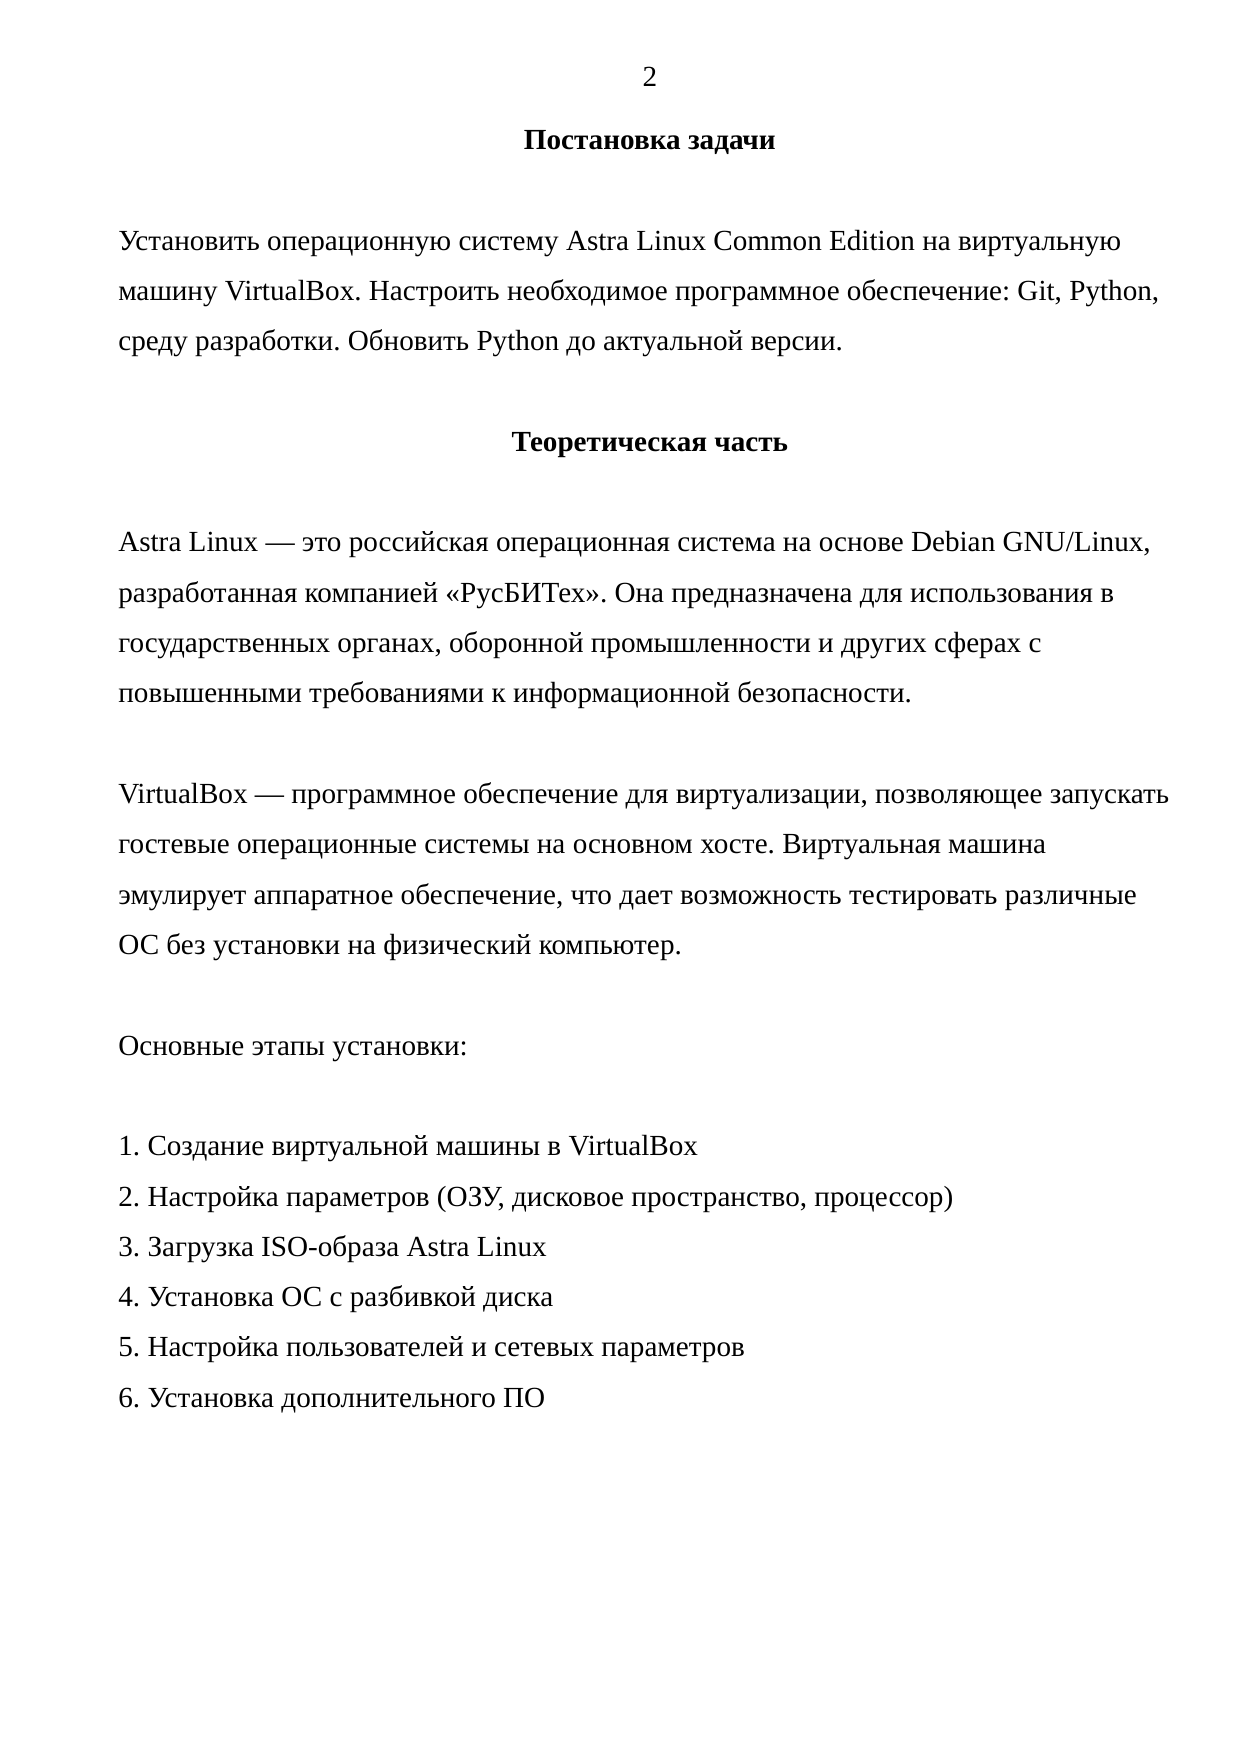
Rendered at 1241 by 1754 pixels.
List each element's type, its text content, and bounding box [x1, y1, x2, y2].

text Установить операционную систему Astra Linux Common Edition на виртуальную машину VirtualBox. Настроить необходимое программное обеспечение: Git, Python, среду разработки. Обновить Python до актуальной версии. [118, 223, 1181, 357]
text 6. Установка дополнительного ПО [118, 1380, 1181, 1413]
text Основные этапы установки: [118, 1028, 1181, 1061]
text Теоретическая часть [118, 424, 1181, 457]
text 3. Загрузка ISO-образа Astra Linux [118, 1229, 1181, 1262]
text 5. Настройка пользователей и сетевых параметров [118, 1329, 1181, 1363]
text Постановка задачи [118, 122, 1181, 156]
text 1. Создание виртуальной машины в VirtualBox [118, 1128, 1181, 1162]
text Astra Linux — это российская операционная система на основе Debian GNU/Linux, разработанная компанией «РусБИТех». Она предназначена для использования в государственных органах, оборонной промышленности и других сферах с повышенными требованиями к информационной безопасности. [118, 524, 1181, 709]
text VirtualBox — программное обеспечение для виртуализации, позволяющее запускать гостевые операционные системы на основном хосте. Виртуальная машина эмулирует аппаратное обеспечение, что дает возможность тестировать различные ОС без установки на физический компьютер. [118, 776, 1181, 961]
text 2. Настройка параметров (ОЗУ, дисковое пространство, процессор) [118, 1179, 1181, 1212]
text 4. Установка ОС с разбивкой диска [118, 1279, 1181, 1313]
